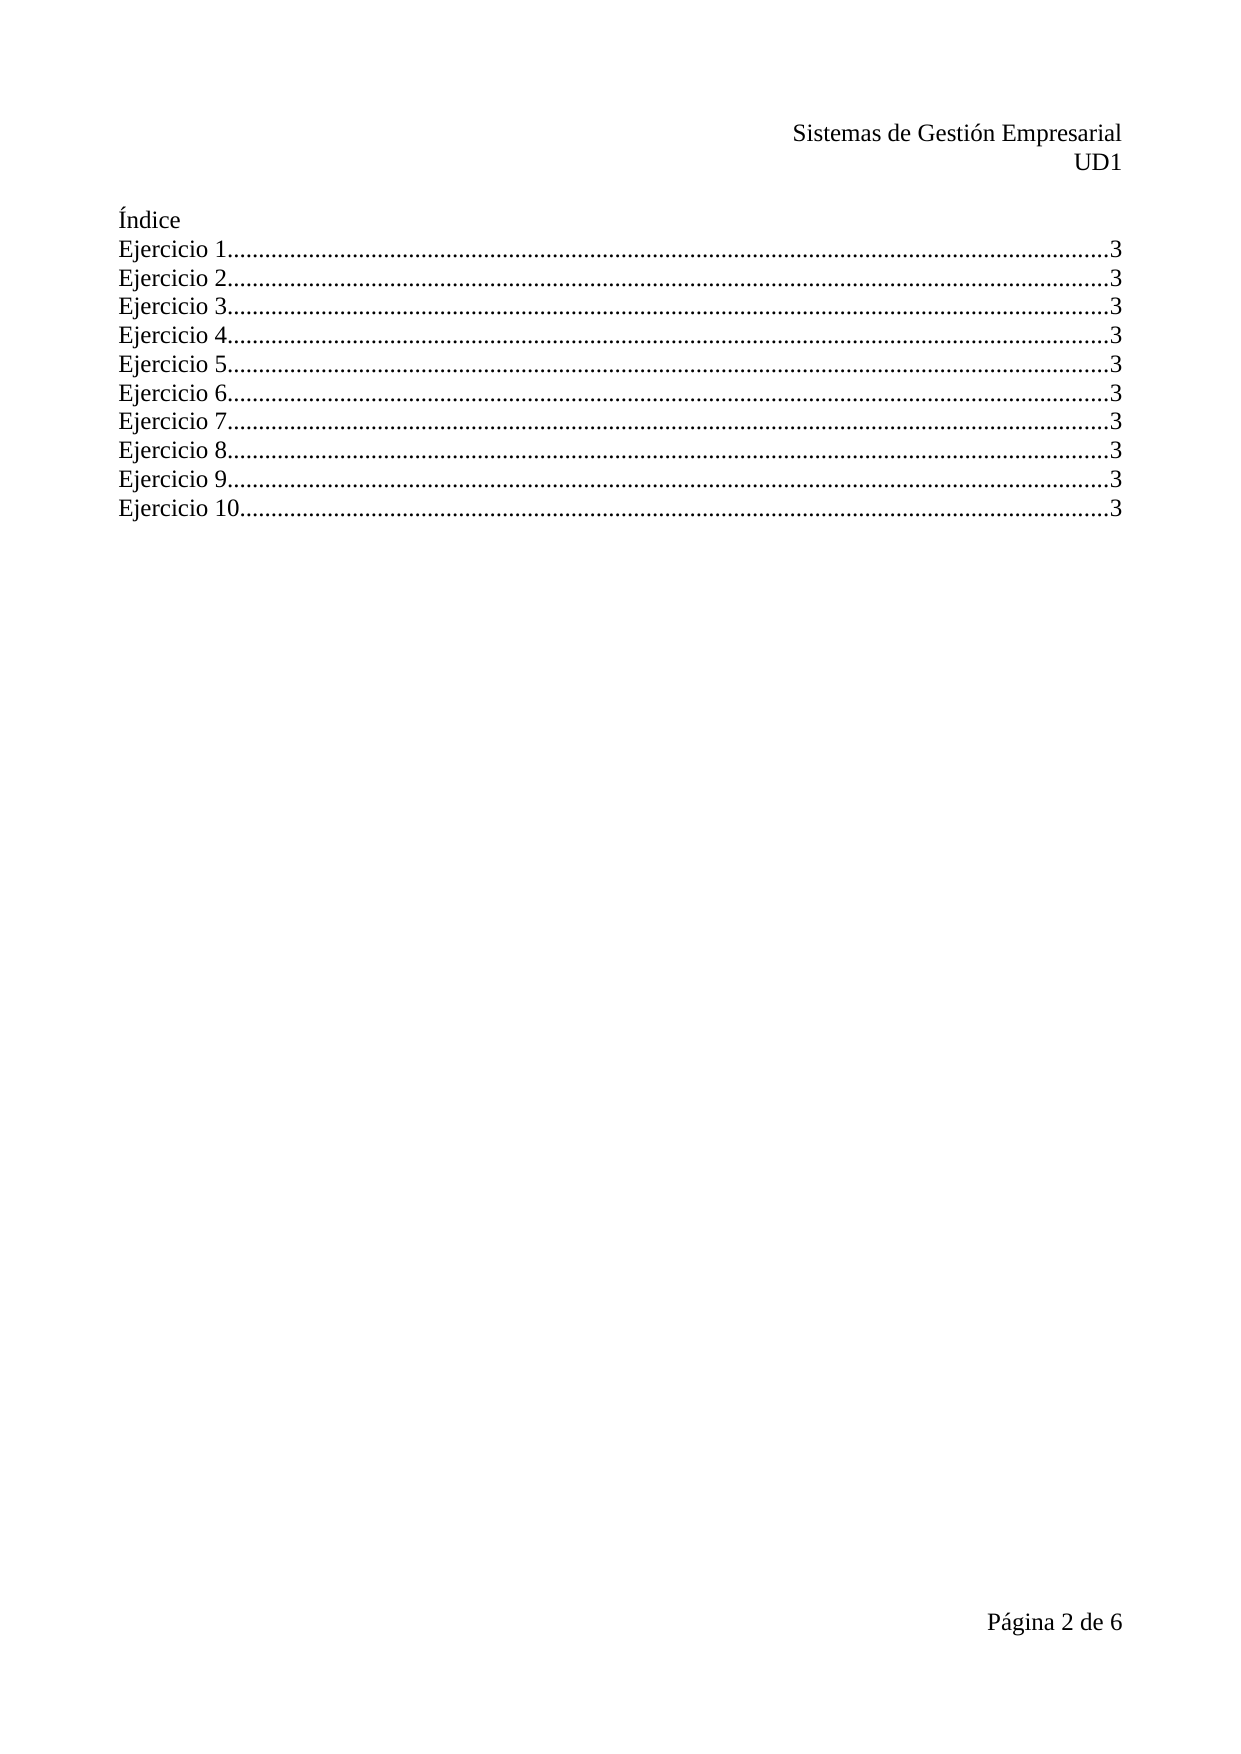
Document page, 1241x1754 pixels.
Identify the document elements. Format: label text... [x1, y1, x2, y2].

text Ejercicio 3 3 [118, 291, 1122, 320]
text Ejercicio 1 3 [118, 234, 1122, 263]
text Ejercicio 9 3 [118, 464, 1122, 493]
text Ejercicio 7 3 [118, 406, 1122, 435]
text Índice [118, 205, 1122, 234]
text Ejercicio 4 3 [118, 320, 1122, 349]
text Ejercicio 10 3 [118, 493, 1122, 521]
text Ejercicio 6 3 [118, 378, 1122, 406]
text Ejercicio 8 3 [118, 435, 1122, 464]
text Ejercicio 5 3 [118, 349, 1122, 378]
text Ejercicio 2 3 [118, 263, 1122, 291]
